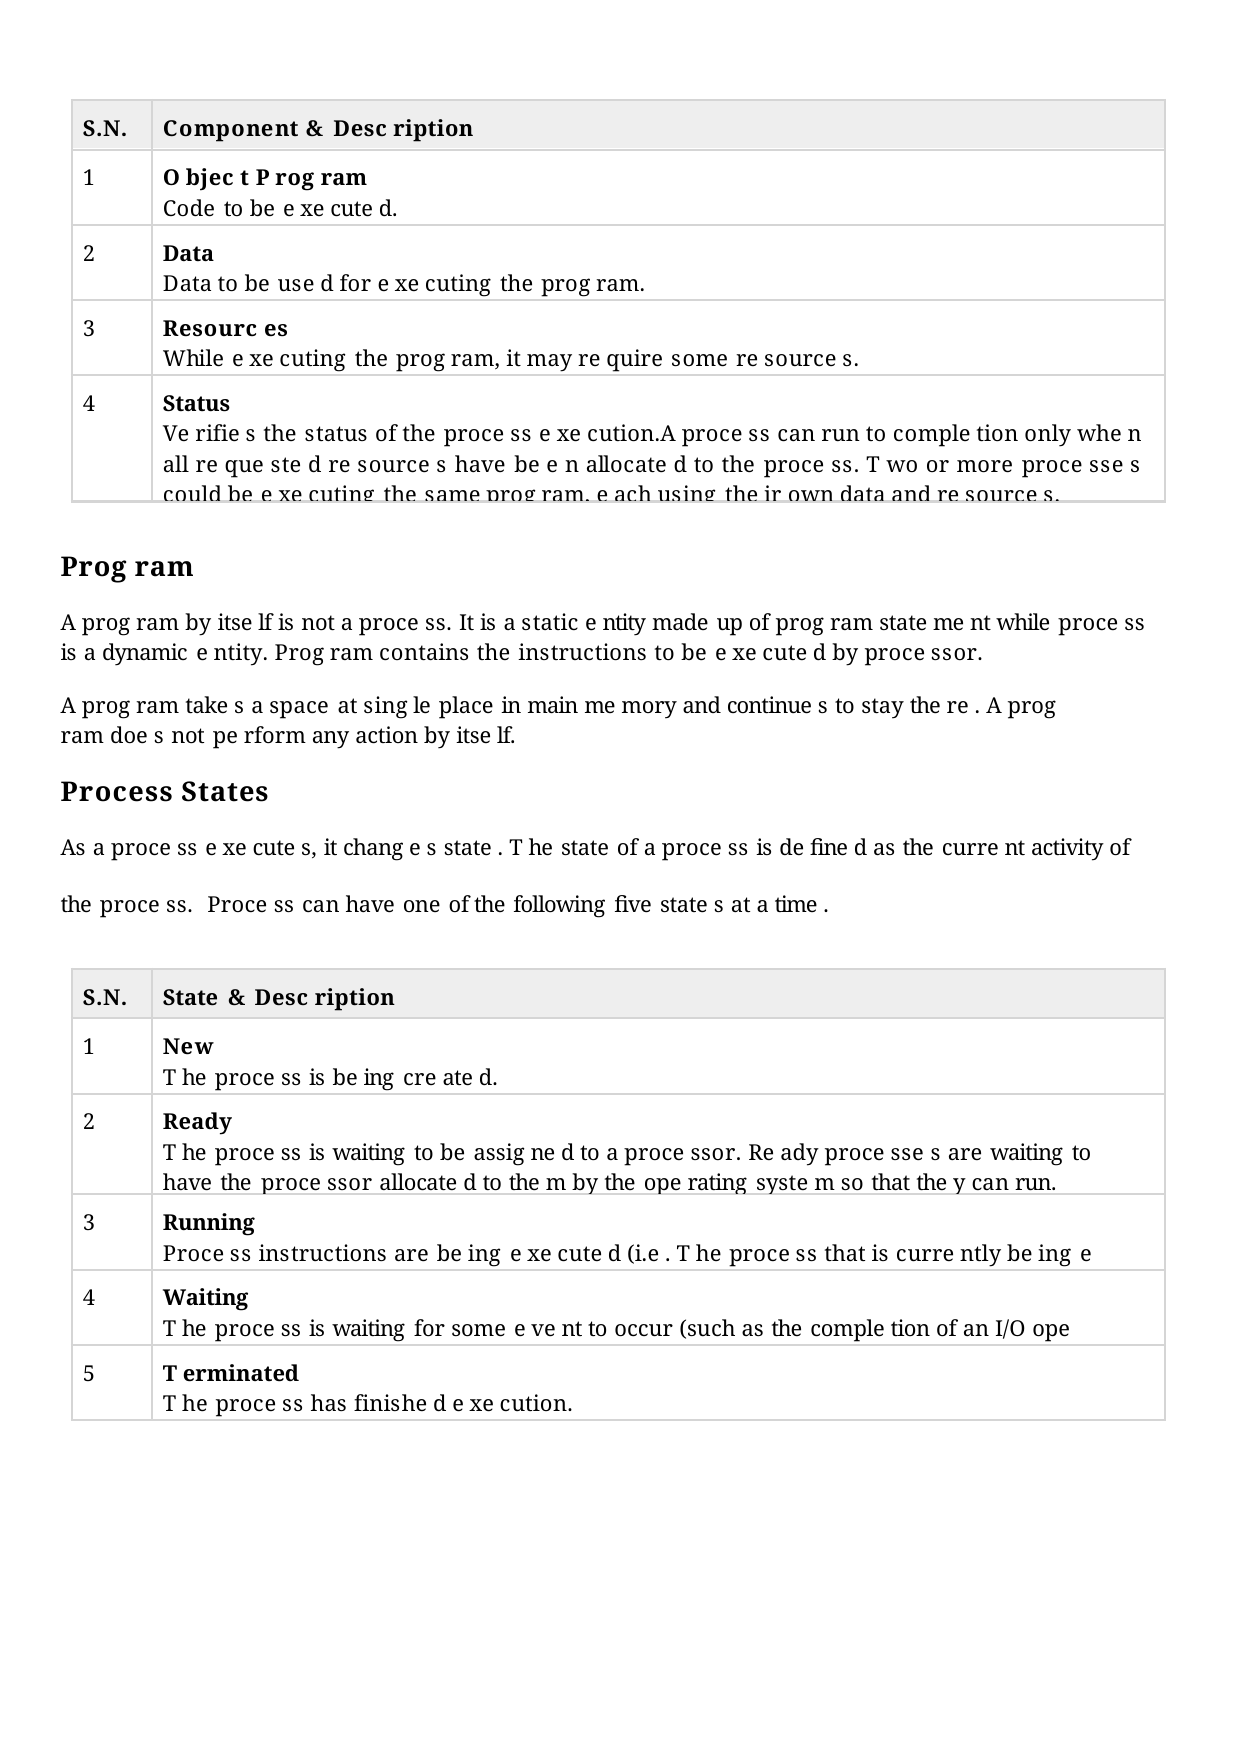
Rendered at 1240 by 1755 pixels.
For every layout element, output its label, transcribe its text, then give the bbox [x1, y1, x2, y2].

table_cell Running Proce ss instructions are be ing e xe cute d (i.e . T he proce ss that is curre ntly be ing e xe cute d). [153, 1195, 1164, 1268]
table_cell 4 [73, 376, 151, 500]
table_cell 1 [73, 1019, 151, 1092]
table_cell O bjec t P rog ram Code to be e xe cute d. [153, 151, 1164, 224]
table_cell Resourc es While e xe cuting the prog ram, it may re quire some re source s. [153, 301, 1164, 374]
table_cell 3 [73, 301, 151, 374]
table_cell T erminated T he proce ss has finishe d e xe cution. [153, 1346, 1164, 1419]
table_header S.N. [73, 101, 151, 148]
table_cell 1 [73, 151, 151, 224]
subtitle Prog ram [60, 548, 1155, 585]
table_header Component & Desc ription [153, 101, 1164, 148]
table_cell 5 [73, 1346, 151, 1419]
table_cell New T he proce ss is be ing cre ate d. [153, 1019, 1164, 1092]
table_cell Data Data to be use d for e xe cuting the prog ram. [153, 226, 1164, 299]
text As a proce ss e xe cute s, it chang e s state . T he state of a proce ss is de fine d as the curre nt activity of the proce ss. Proce ss can have one of the following five state s at a time . [60, 832, 1155, 919]
table_header State & Desc ription [153, 970, 1164, 1017]
table_cell 2 [73, 1095, 151, 1193]
table_cell Ready T he proce ss is waiting to be assig ne d to a proce ssor. Re ady proce sse s are waiting to have the proce ssor allocate d to the m by the ope rating syste m so that the y can run. [153, 1095, 1164, 1193]
subtitle Process States [60, 773, 1155, 810]
table_cell Waiting T he proce ss is waiting for some e ve nt to occur (such as the comple tion of an I/O ope ration). [153, 1271, 1164, 1344]
table_cell 4 [73, 1271, 151, 1344]
table_cell 3 [73, 1195, 151, 1268]
table_cell 2 [73, 226, 151, 299]
table_cell Status Ve rifie s the status of the proce ss e xe cution.A proce ss can run to comple tion only whe n all re que ste d re source s have be e n allocate d to the proce ss. T wo or more proce sse s could be e xe cuting the same prog ram, e ach using the ir own data and re source s. [153, 376, 1164, 500]
text A prog ram by itse lf is not a proce ss. It is a static e ntity made up of prog ram state me nt while proce ss is a dynamic e ntity. Prog ram contains the instructions to be e xe cute d by proce ssor. [60, 607, 1155, 667]
text A prog ram take s a space at sing le place in main me mory and continue s to stay the re . A prog ram doe s not pe rform any action by itse lf. [60, 690, 1093, 750]
table_header S.N. [73, 970, 151, 1017]
